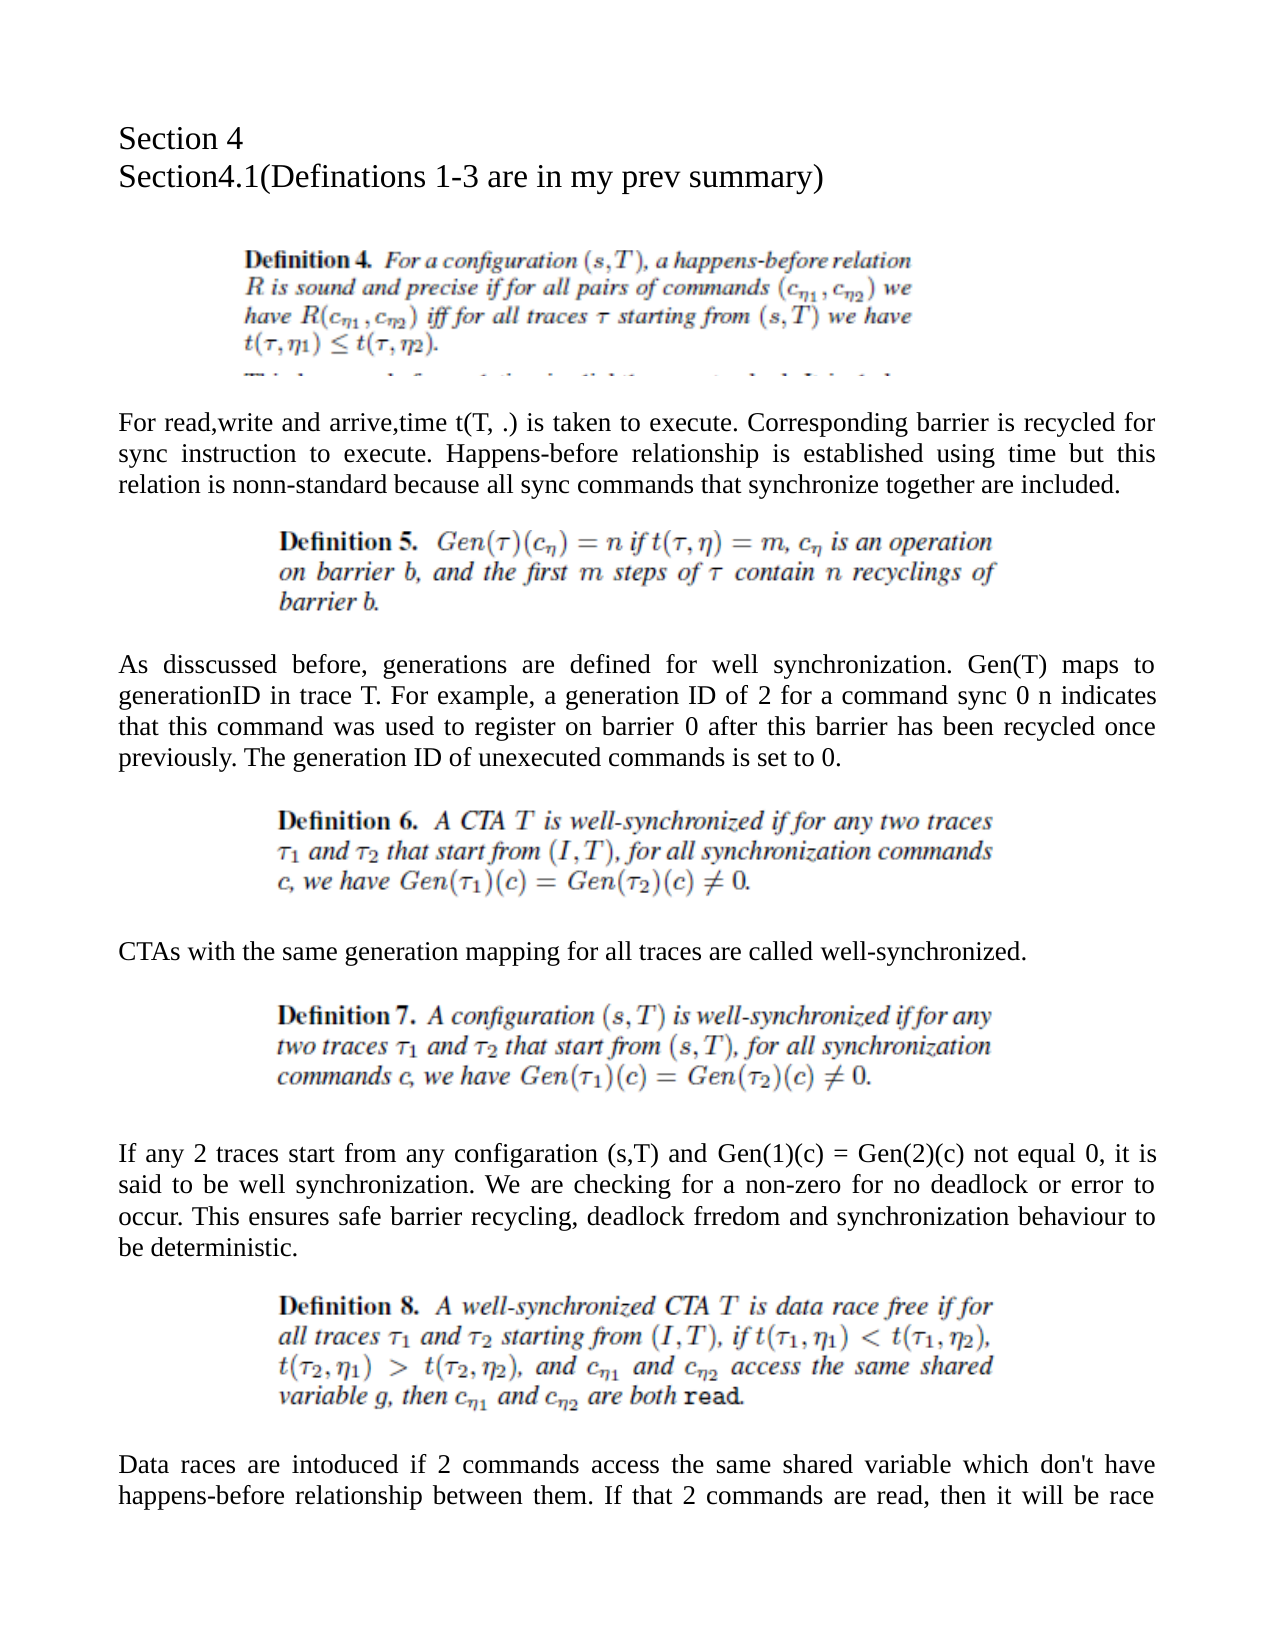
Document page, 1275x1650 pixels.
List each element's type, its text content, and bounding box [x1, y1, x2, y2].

text If any 2 traces start from any configaration (s,T) and Gen(1)(c) = Gen(2)(c) not equal 0, it is said to be well synchronization. We are checking for a non-zero for no deadlock or error to occur. This ensures safe barrier recycling, deadlock frredom and synchronization behaviour to be deterministic. [118, 1137, 1157, 1262]
text Section 4 [118, 118, 1157, 156]
picture [271, 1293, 1004, 1417]
picture [581, 250, 1063, 376]
picture [271, 530, 1004, 617]
text CTAs with the same generation mapping for all traces are called well-synchronized. [118, 935, 1157, 966]
text Data races are intoduced if 2 commands access the same shared variable which don't have happens-before relationship between them. If that 2 commands are read, then it will be race [118, 1448, 1157, 1510]
picture [266, 997, 1009, 1107]
text For read,write and arrive,time t(T, .) is taken to execute. Corresponding barrier is recycled for sync instruction to execute. Happens-before relationship is established using time but this relation is nonn-standard because all sync commands that synchronize together are included. [118, 406, 1157, 499]
text As disscussed before, generations are defined for well synchronization. Gen(T) maps to generationID in trace T. For example, a generation ID of 2 for a command sync 0 n indicates that this command was used to register on barrier 0 after this barrier has been recycled once previously. The generation ID of unexecuted commands is set to 0. [118, 648, 1157, 772]
text Section4.1(Definations 1-3 are in my prev summary) [118, 156, 1157, 195]
picture [271, 803, 1004, 904]
